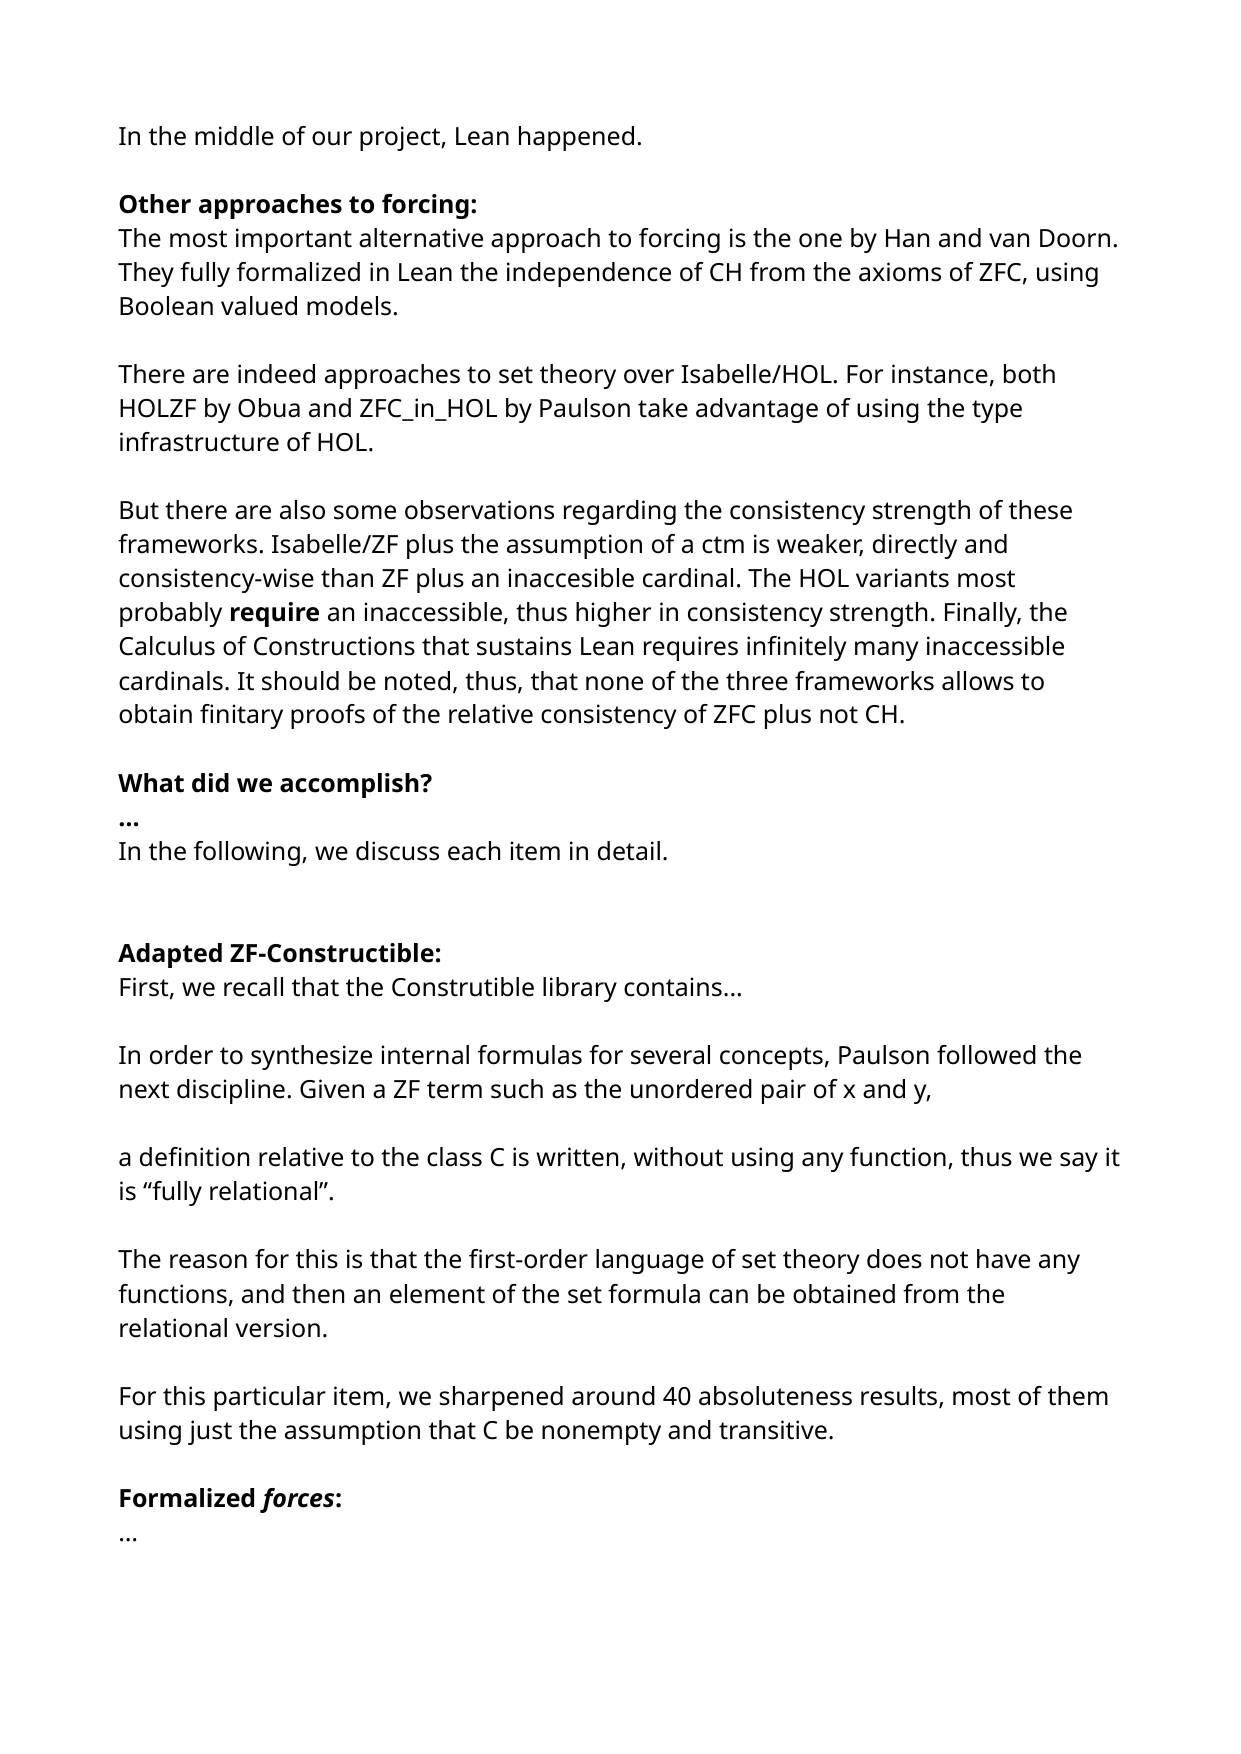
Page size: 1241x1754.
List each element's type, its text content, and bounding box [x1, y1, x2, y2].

text What did we accomplish? [118, 765, 1122, 799]
text For this particular item, we sharpened around 40 absoluteness results, most of them using just the assumption that C be nonempty and transitive. [118, 1378, 1122, 1447]
text Formalized forces: [118, 1481, 1122, 1515]
text The reason for this is that the first-order language of set theory does not have any functions, and then an element of the set formula can be obtained from the relational version. [118, 1242, 1122, 1344]
text There are indeed approaches to set theory over Isabelle/HOL. For instance, both HOLZF by Obua and ZFC_in_HOL by Paulson take advantage of using the type infrastructure of HOL. [118, 357, 1122, 459]
text Other approaches to forcing: [118, 186, 1122, 220]
text But there are also some observations regarding the consistency strength of these frameworks. Isabelle/ZF plus the assumption of a ctm is weaker, directly and consistency-wise than ZF plus an inaccesible cardinal. The HOL variants most probably require an inaccessible, thus higher in consistency strength. Finally, the Calculus of Constructions that sustains Lean requires infinitely many inaccessible cardinals. It should be noted, thus, that none of the three frameworks allows to obtain finitary proofs of the relative consistency of ZFC plus not CH. [118, 493, 1122, 731]
text In the middle of our project, Lean happened. [118, 118, 1122, 152]
text In the following, we discuss each item in detail. [118, 833, 1122, 867]
text … [118, 799, 1122, 833]
text … [118, 1515, 1122, 1549]
text First, we recall that the Construtible library contains... [118, 970, 1122, 1004]
text a definition relative to the class C is written, without using any function, thus we say it is “fully relational”. [118, 1140, 1122, 1208]
text In order to synthesize internal formulas for several concepts, Paulson followed the next discipline. Given a ZF term such as the unordered pair of x and y, [118, 1038, 1122, 1106]
text The most important alternative approach to forcing is the one by Han and van Doorn. They fully formalized in Lean the independence of CH from the axioms of ZFC, using Boolean valued models. [118, 220, 1122, 322]
text Adapted ZF-Constructible: [118, 936, 1122, 970]
